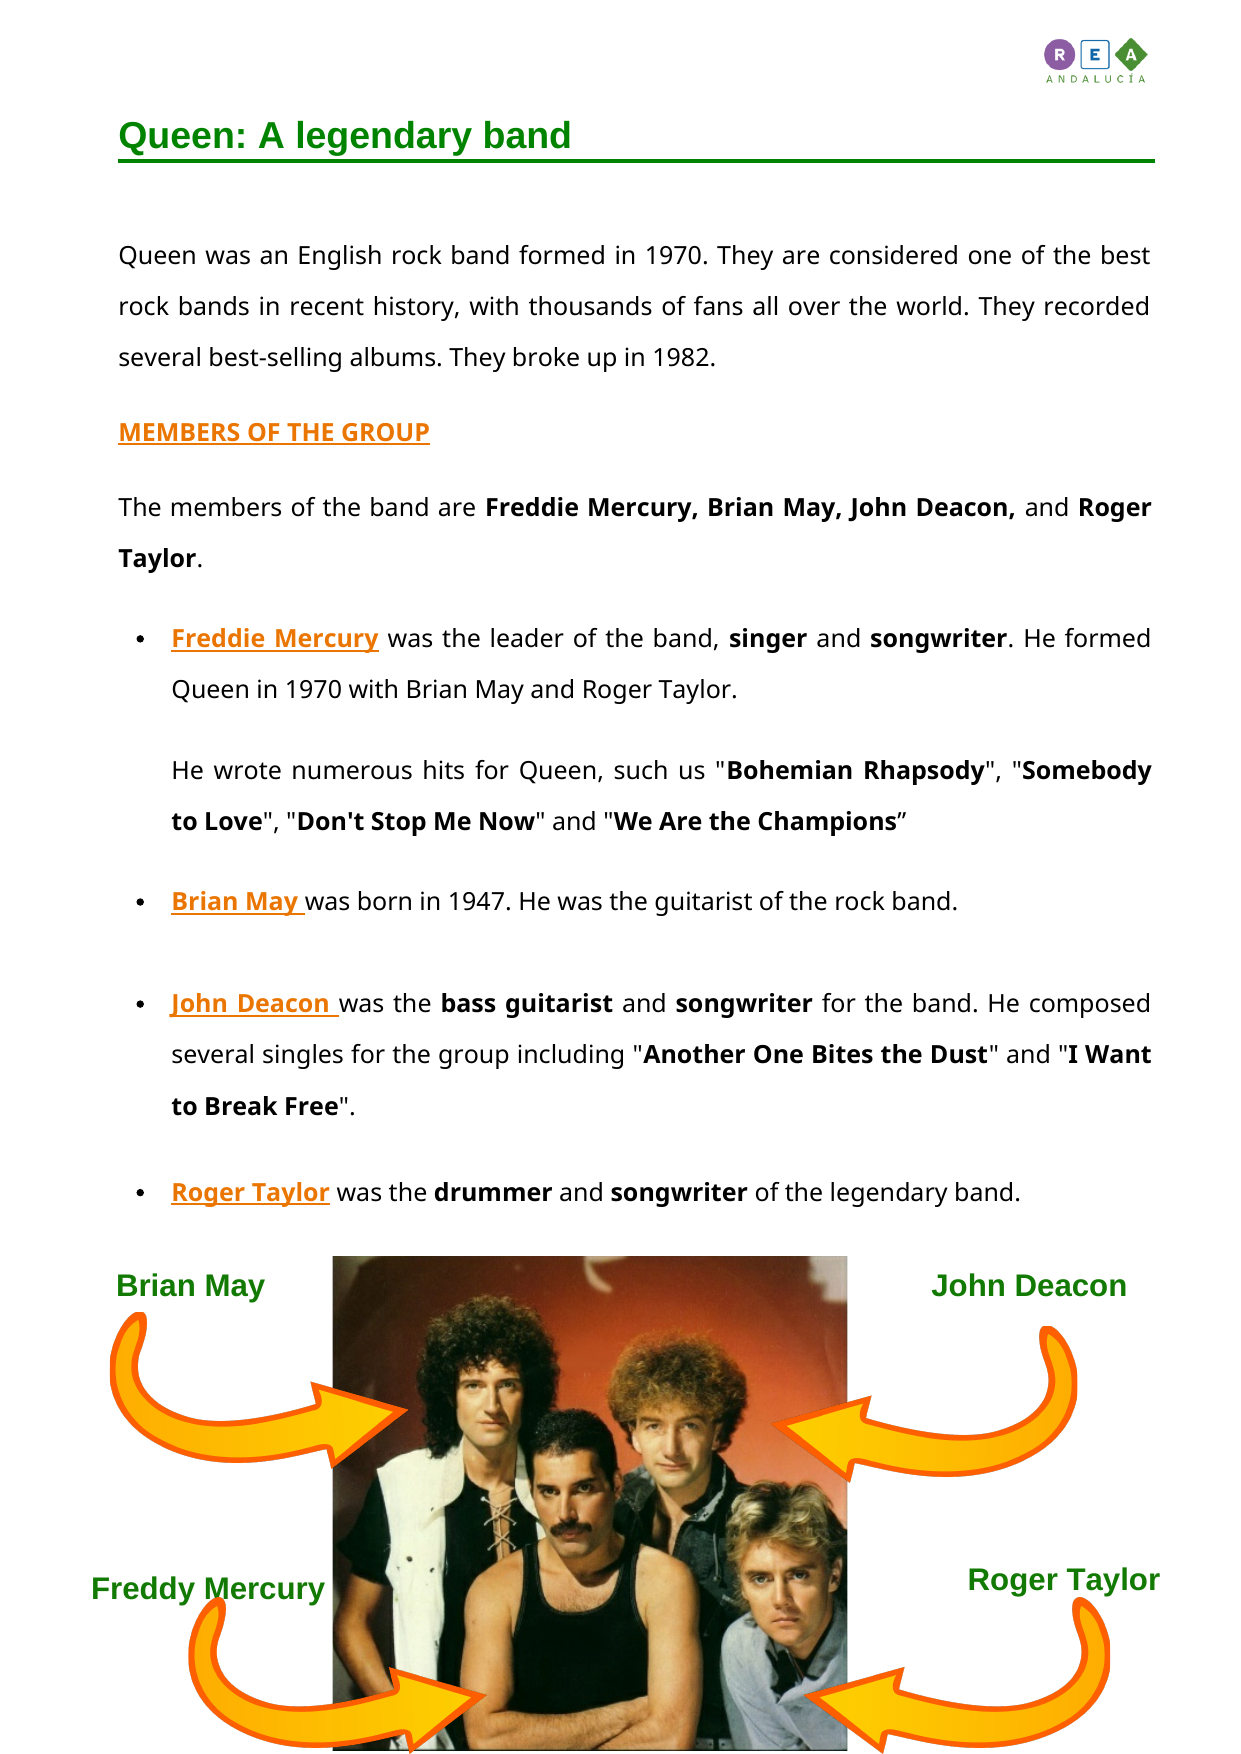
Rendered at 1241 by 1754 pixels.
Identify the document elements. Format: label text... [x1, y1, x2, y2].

text MEMBERS OF THE GROUP [118, 415, 455, 449]
text Queen was an English rock band formed in 1970. They are considered one of the best rock bands in recent history, with thousands of fans all over the world. They recorded several best-selling albums. They broke up in 1982. [118, 238, 1152, 374]
text The members of the band are Freddie Mercury, Brian May, John Deacon, and Roger Taylor. [118, 489, 1152, 574]
list Roger Taylor was the drummer and songwriter of the legendary band. [136, 1174, 1152, 1209]
picture [1039, 33, 1152, 88]
picture [109, 1256, 1111, 1754]
list Brian May was born in 1947. He was the guitarist of the rock band. [136, 884, 1152, 918]
list Freddie Mercury was the leader of the band, singer and songwriter. He formed Queen in 1970 with Brian May and Roger Taylor. [136, 621, 1152, 706]
list He wrote numerous hits for Queen, such us "Bohemian Rhapsody", "Somebody to Love", "Don't Stop Me Now" and "We Are the Champions” [136, 752, 1152, 837]
list John Deacon was the bass guitarist and songwriter for the band. He composed several singles for the group including "Another One Bites the Dust" and "I Want to Break Free". [136, 986, 1152, 1122]
subtitle Queen: A legendary band [118, 113, 1155, 159]
